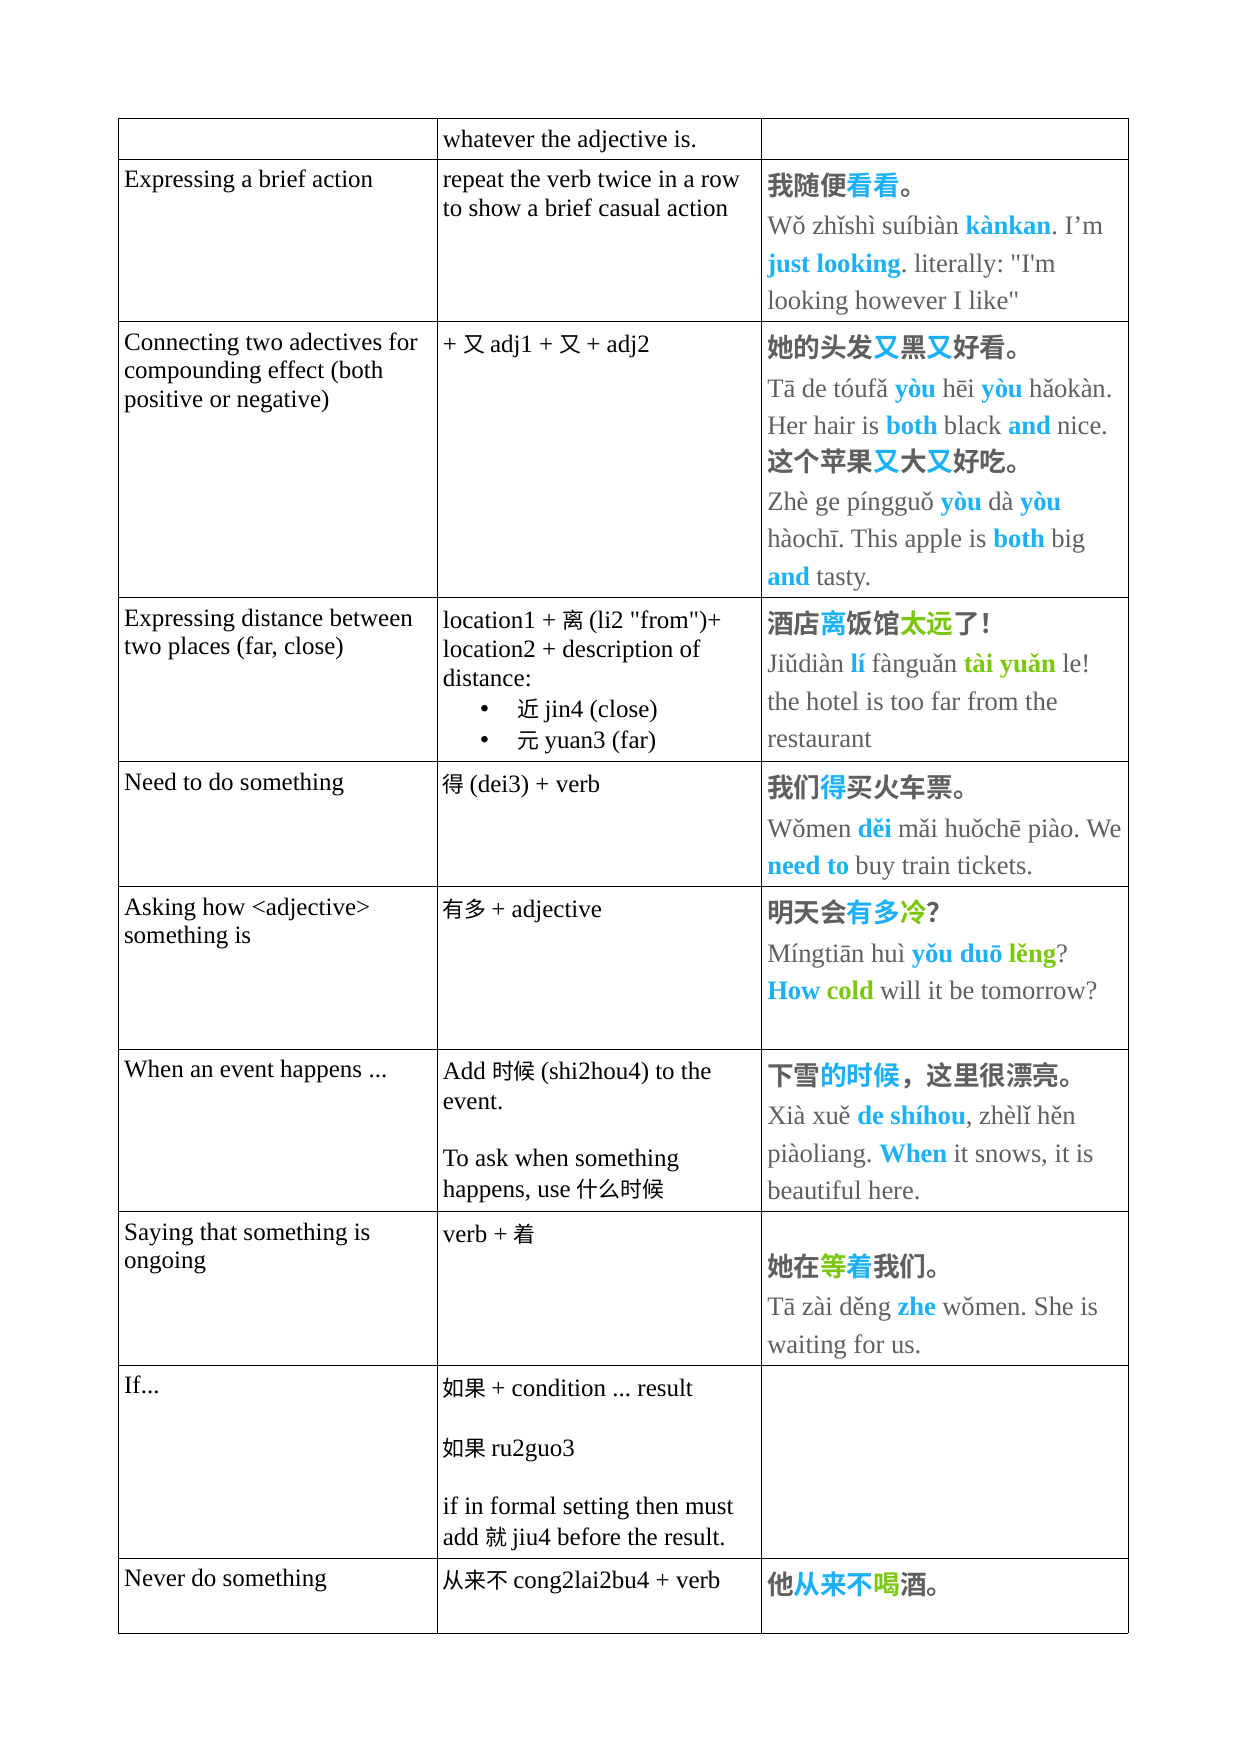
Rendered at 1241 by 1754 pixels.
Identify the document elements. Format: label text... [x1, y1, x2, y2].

table_cell 明天会有多冷？​ Míngtiān huì yǒu duō lěng?​ How cold will it be tomorrow?​ [762, 887, 1128, 1048]
table_cell 她的头发又黑又好看。 Tā de tóufǎ yòu hēi yòu hǎokàn. Her hair is both black and nice. 这个苹果又大又好吃。 Zhè ge píngguǒ yòu dà yòu hàochī. This apple is both big and tasty. [762, 322, 1128, 597]
table_cell Expressing distance between two places (far, close) [119, 598, 437, 761]
table_cell [762, 1366, 1128, 1557]
table_cell Saying that something is ongoing [119, 1212, 437, 1365]
table_cell 我随便看看。 Wǒ zhǐshì suíbiàn kànkan. I’m just looking. literally: "I'm looking however I like" [762, 160, 1128, 321]
table_cell location1 + 离 (li2 "from")+ location2 + description of distance: 近 jin4 (close) 元 yuan3 (far) [438, 598, 761, 761]
table_cell Need to do something [119, 762, 437, 886]
table_cell [762, 119, 1128, 158]
table_cell 他从来不喝酒。​ [762, 1559, 1128, 1633]
table_cell 如果 + condition ... result 如果 ru2guo3 if in formal setting then must add 就 jiu4 before the result. [438, 1366, 761, 1557]
table_cell 得 (dei3) + verb [438, 762, 761, 886]
table_cell whatever the adjective is. [438, 119, 761, 158]
table_cell Never do something [119, 1559, 437, 1633]
table_cell 我们得买火车票。​ Wǒmen děi mǎi huǒchē piào.​ We need to buy train tickets.​ ​ [762, 762, 1128, 886]
table_cell repeat the verb twice in a row to show a brief casual action [438, 160, 761, 321]
table_cell 从来不 cong2lai2bu4 + verb [438, 1559, 761, 1633]
table_cell Connecting two adectives for compounding effect (both positive or negative) [119, 322, 437, 597]
table_cell Add 时候 (shi2hou4) to the event. To ask when something happens, use 什么时候 [438, 1050, 761, 1211]
table_cell 有多 + adjective [438, 887, 761, 1048]
table_cell Expressing a brief action [119, 160, 437, 321]
table_cell If... [119, 1366, 437, 1557]
table_cell ​ 她在等着我们。​ Tā zài děng zhe wǒmen.​ She is waiting for us.​ [762, 1212, 1128, 1365]
table_cell 酒店离饭馆太远了！​ Jiǔdiàn lí fànguǎn tài yuǎn le! the hotel is too far from the restaurant​ [762, 598, 1128, 761]
table_cell + 又 adj1 + 又 + adj2 [438, 322, 761, 597]
table_cell 下雪的时候，这里很漂亮。​ Xià xuě de shíhou, zhèlǐ hěn piàoliang.​ When it snows, it is beautiful here.​ [762, 1050, 1128, 1211]
table_cell verb + 着 [438, 1212, 761, 1365]
table_cell [119, 119, 437, 158]
table_cell Asking how <adjective> something is [119, 887, 437, 1048]
table_cell When an event happens ... [119, 1050, 437, 1211]
